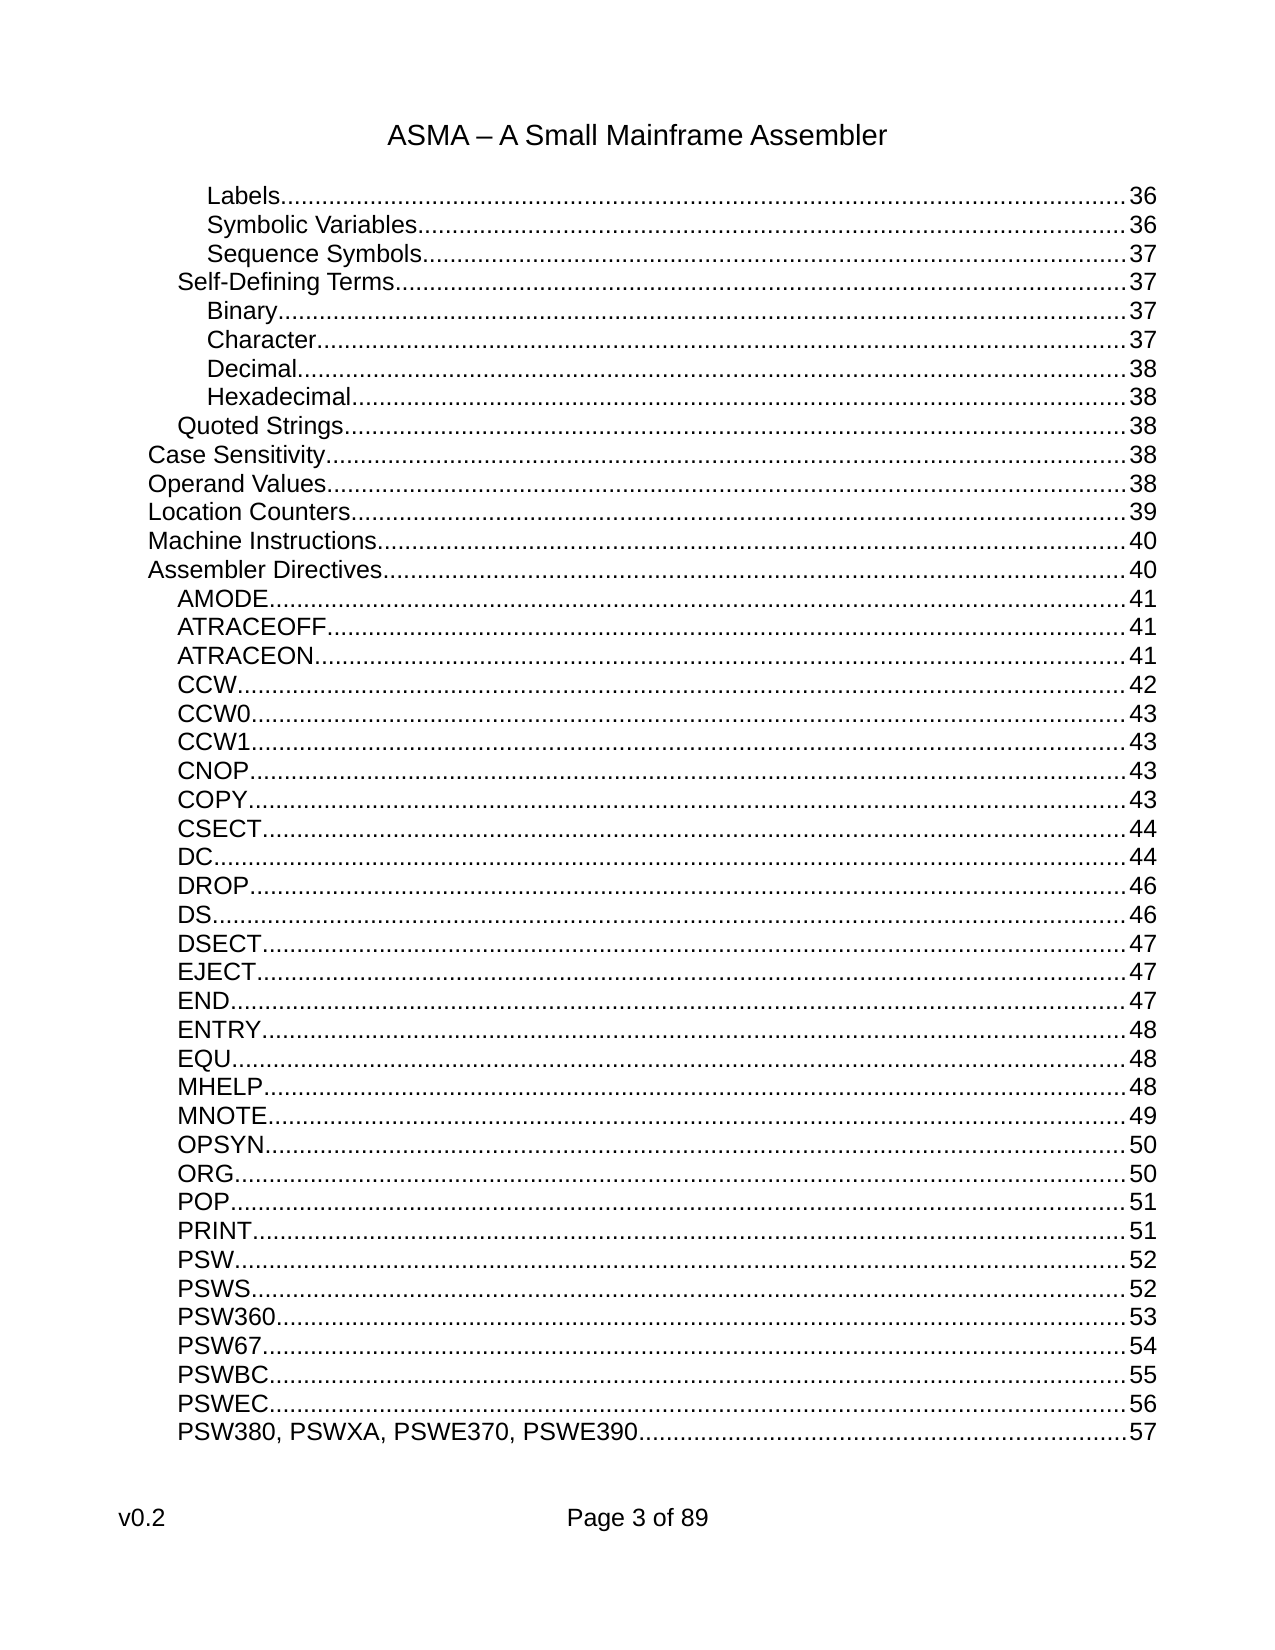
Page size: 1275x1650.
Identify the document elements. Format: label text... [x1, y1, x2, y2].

text DROP 46 [177, 871, 1157, 900]
text PRINT 51 [177, 1216, 1157, 1245]
text PSW380, PSWXA, PSWE370, PSWE390 57 [177, 1417, 1157, 1446]
text Decimal 38 [207, 354, 1157, 382]
text PSWBC 55 [177, 1360, 1157, 1389]
text PSWS 52 [177, 1274, 1157, 1302]
text EJECT 47 [177, 957, 1157, 986]
text Location Counters 39 [148, 497, 1157, 526]
text DS 46 [177, 900, 1157, 929]
text Self-Defining Terms 37 [177, 267, 1157, 296]
text MNOTE 49 [177, 1101, 1157, 1130]
text END 47 [177, 986, 1157, 1015]
text POP 51 [177, 1187, 1157, 1216]
text PSW360 53 [177, 1302, 1157, 1331]
text MHELP 48 [177, 1072, 1157, 1101]
text Character 37 [207, 325, 1157, 354]
text EQU 48 [177, 1044, 1157, 1072]
text AMODE 41 [177, 584, 1157, 612]
text DSECT 47 [177, 929, 1157, 957]
text OPSYN 50 [177, 1130, 1157, 1159]
text Binary 37 [207, 296, 1157, 325]
text DC 44 [177, 842, 1157, 871]
text Hexadecimal 38 [207, 382, 1157, 411]
text Machine Instructions 40 [148, 526, 1157, 555]
text ENTRY 48 [177, 1015, 1157, 1044]
text CCW 42 [177, 670, 1157, 699]
text ATRACEOFF 41 [177, 612, 1157, 641]
text CNOP 43 [177, 756, 1157, 785]
text Symbolic Variables 36 [207, 210, 1157, 239]
text PSW 52 [177, 1245, 1157, 1274]
text Case Sensitivity 38 [148, 440, 1157, 469]
text CCW1 43 [177, 727, 1157, 756]
text Operand Values 38 [148, 469, 1157, 497]
text Assembler Directives 40 [148, 555, 1157, 584]
text Sequence Symbols 37 [207, 239, 1157, 267]
text CSECT 44 [177, 814, 1157, 842]
text ATRACEON 41 [177, 641, 1157, 670]
text Labels 36 [207, 181, 1157, 210]
text PSW67 54 [177, 1331, 1157, 1360]
text ORG 50 [177, 1159, 1157, 1187]
text COPY 43 [177, 785, 1157, 814]
text PSWEC 56 [177, 1389, 1157, 1417]
text CCW0 43 [177, 699, 1157, 727]
text Quoted Strings 38 [177, 411, 1157, 440]
